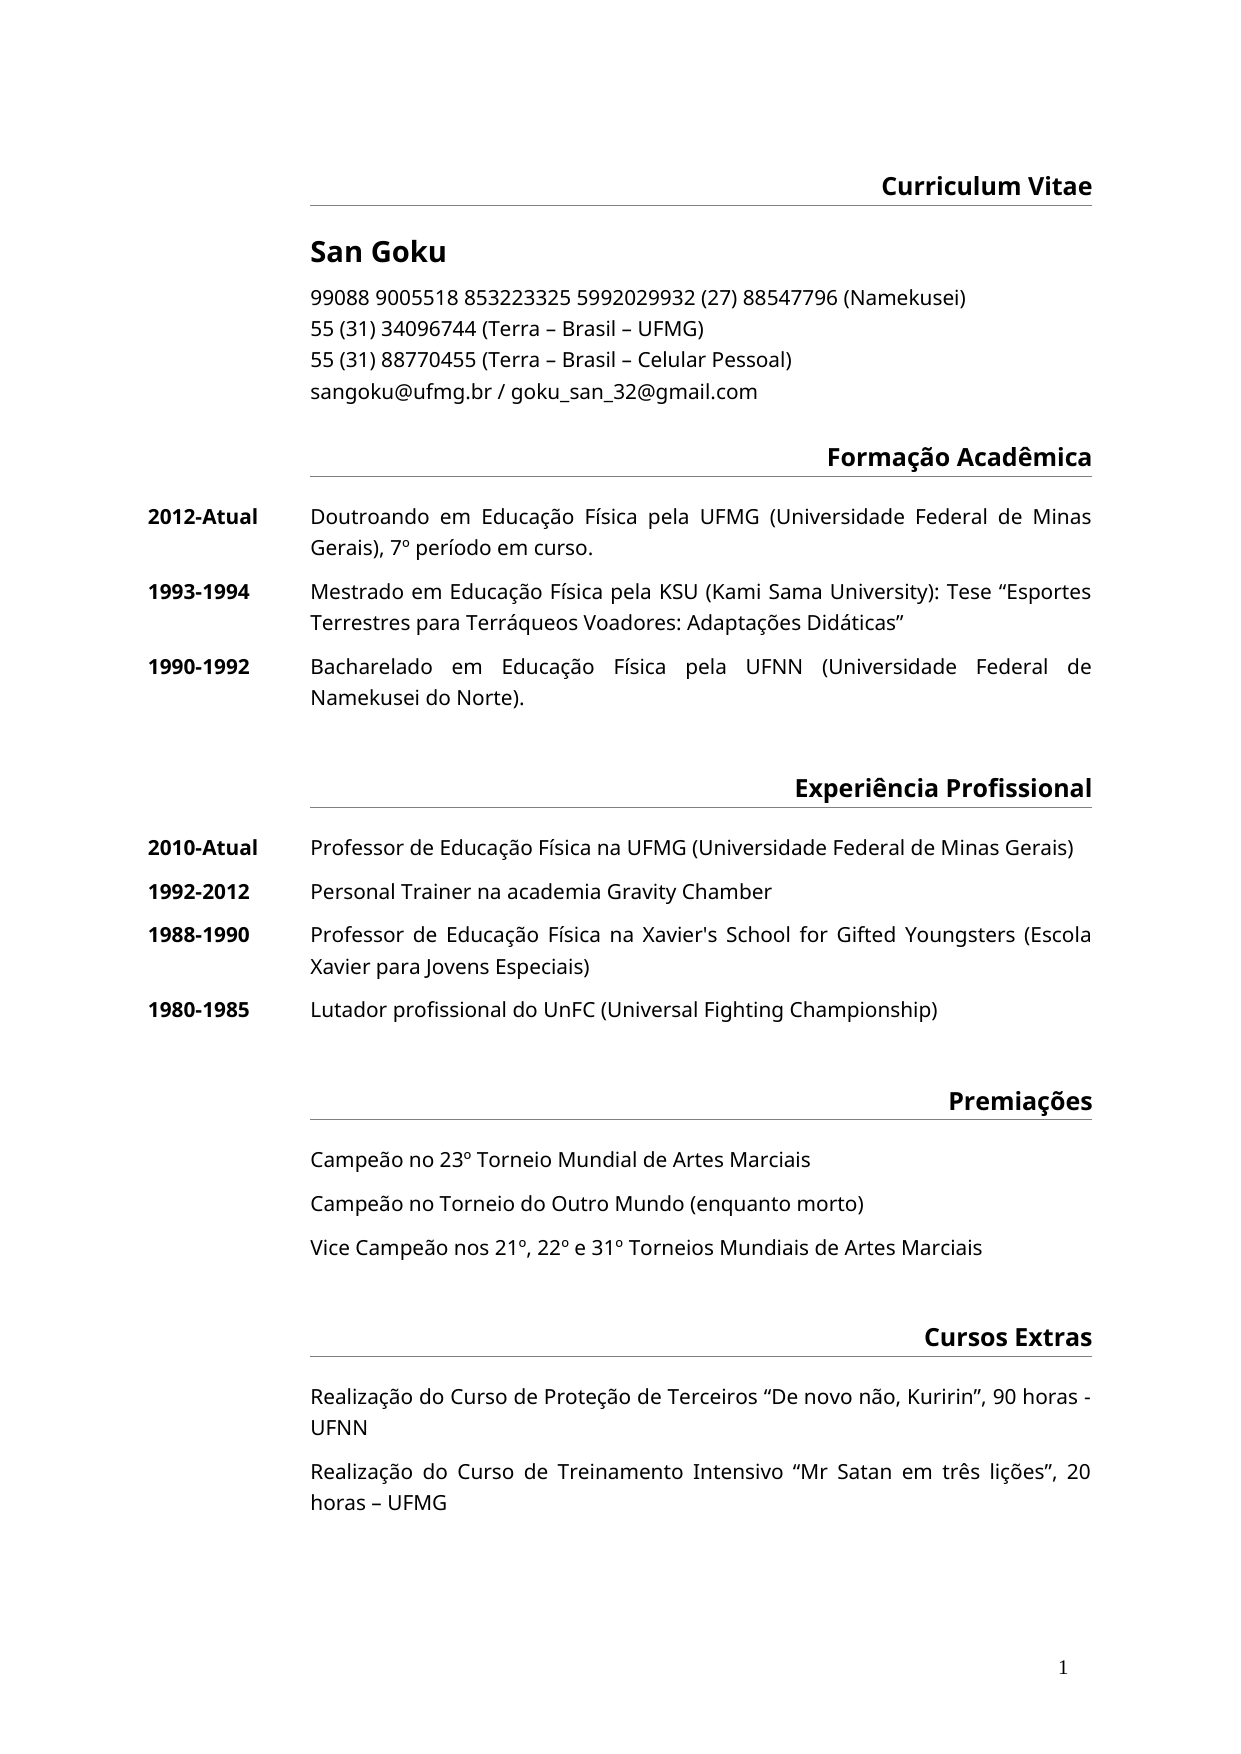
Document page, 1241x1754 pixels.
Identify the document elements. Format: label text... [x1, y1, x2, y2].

subtitle Curriculum Vitae [310, 169, 1092, 205]
text 1980-1985 Lutador profissional do UnFC (Universal Fighting Championship) [148, 996, 1092, 1024]
text Campeão no Torneio do Outro Mundo (enquanto morto) [148, 1189, 1092, 1217]
text 55 (31) 34096744 (Terra – Brasil – UFMG) [310, 314, 1092, 343]
text San Goku [310, 231, 1092, 271]
text Campeão no 23º Torneio Mundial de Artes Marciais [148, 1145, 1092, 1174]
subtitle Premiações [310, 1083, 1092, 1119]
text 1990-1992 Bacharelado em Educação Física pela UFNN (Universidade Federal de Namekusei do Norte). [148, 652, 1092, 712]
text sangoku@ufmg.br / goku_san_32@gmail.com [310, 377, 1092, 405]
text 1992-2012 Personal Trainer na academia Gravity Chamber [148, 877, 1092, 905]
text Vice Campeão nos 21º, 22º e 31º Torneios Mundiais de Artes Marciais [148, 1233, 1092, 1261]
text 2012-Atual Doutroando em Educação Física pela UFMG (Universidade Federal de Minas Gerais), 7º período em curso. [148, 502, 1092, 562]
text 99088 9005518 853223325 5992029932 (27) 88547796 (Namekusei) [310, 283, 1092, 312]
text 2010-Atual Professor de Educação Física na UFMG (Universidade Federal de Minas Gerais) [148, 833, 1092, 862]
subtitle Experiência Profissional [310, 771, 1092, 807]
text 55 (31) 88770455 (Terra – Brasil – Celular Pessoal) [310, 346, 1092, 374]
text 1988-1990 Professor de Educação Física na Xavier's School for Gifted Youngsters (Escola Xavier para Jovens Especiais) [148, 921, 1092, 980]
text Realização do Curso de Treinamento Intensivo “Mr Satan em três lições”, 20 horas – UFMG [148, 1457, 1092, 1516]
subtitle Cursos Extras [310, 1320, 1092, 1356]
text Realização do Curso de Proteção de Terceiros “De novo não, Kuririn”, 90 horas - UFNN [148, 1382, 1092, 1442]
subtitle Formação Acadêmica [310, 440, 1092, 476]
text 1993-1994 Mestrado em Educação Física pela KSU (Kami Sama University): Tese “Esportes Terrestres para Terráqueos Voadores: Adaptações Didáticas” [148, 577, 1092, 637]
